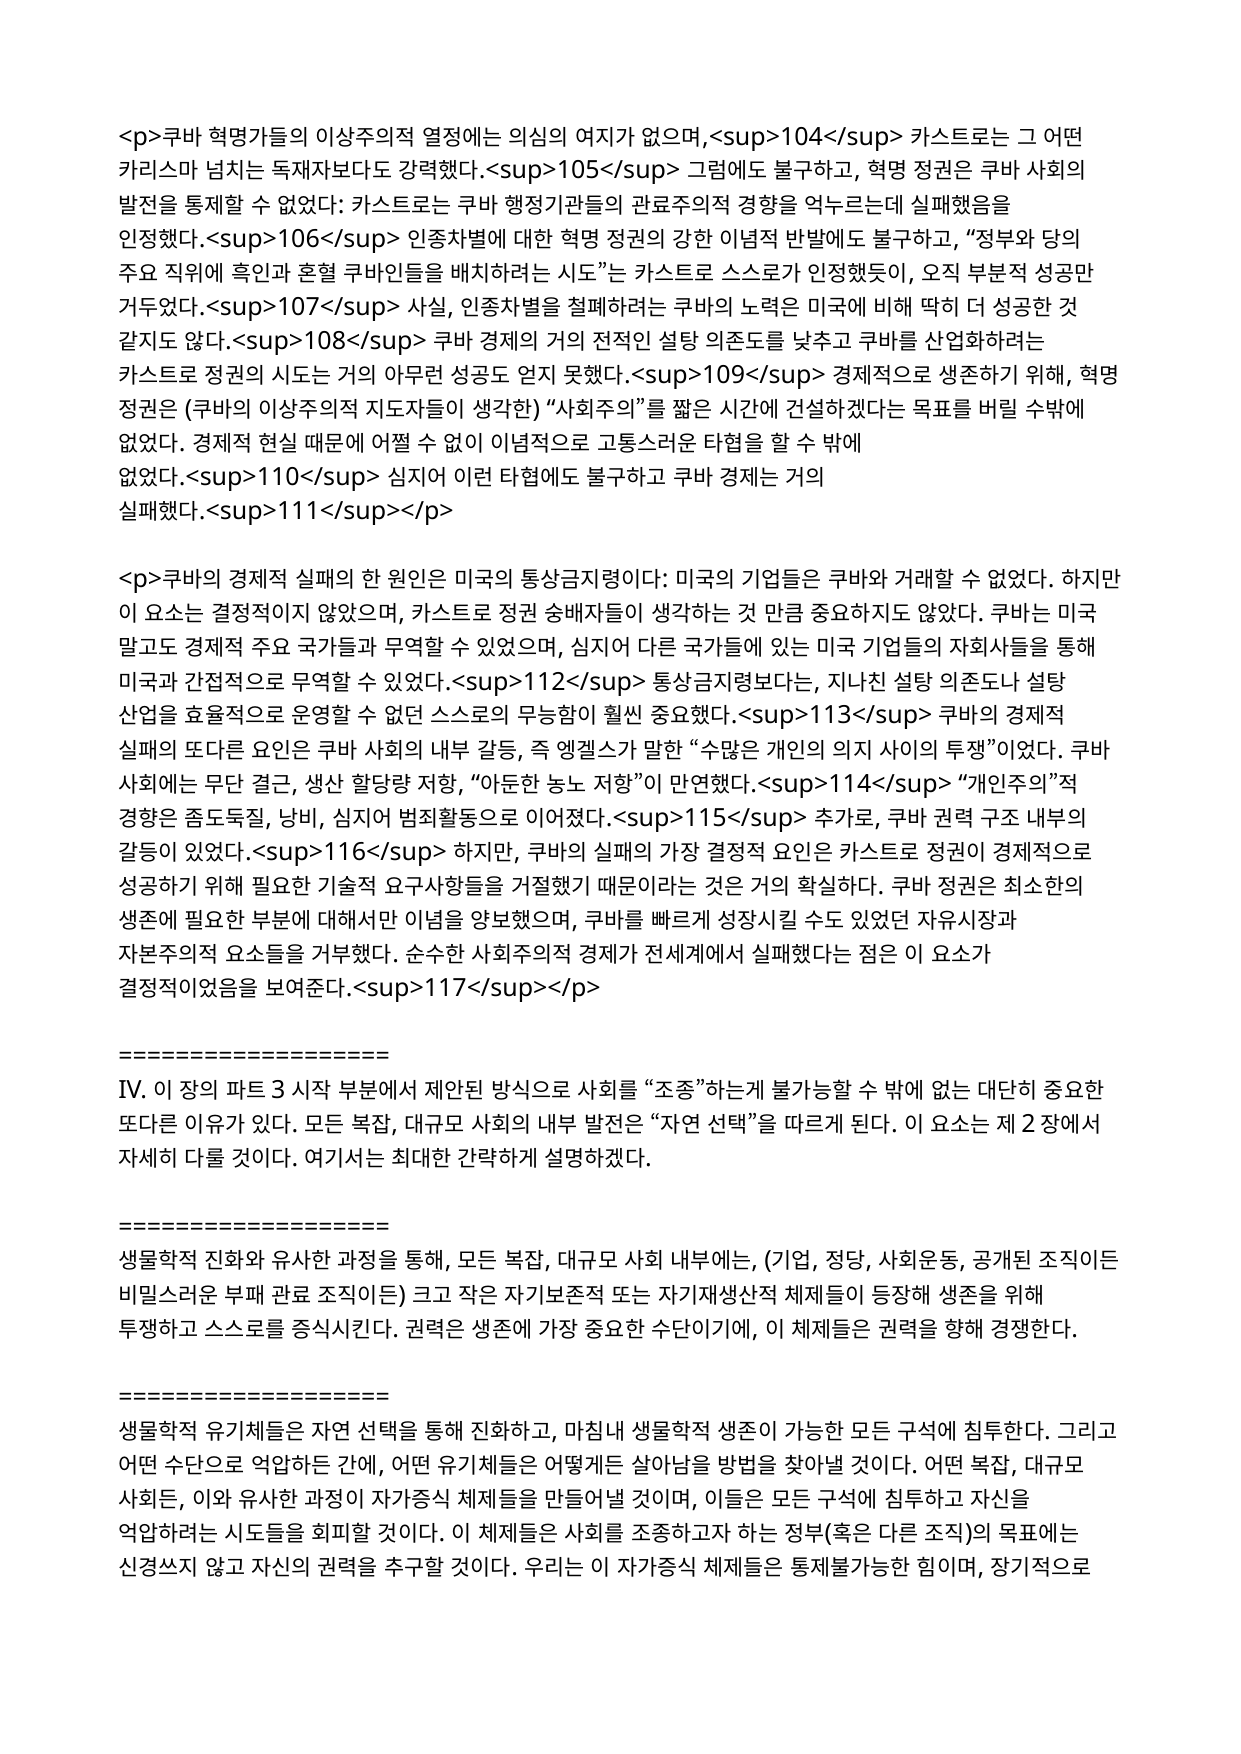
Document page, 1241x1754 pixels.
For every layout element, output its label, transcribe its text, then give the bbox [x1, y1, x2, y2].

text 생물학적 유기체들은 자연 선택을 통해 진화하고, 마침내 생물학적 생존이 가능한 모든 구석에 침투한다. 그리고 어떤 수단으로 억압하든 간에, 어떤 유기체들은 어떻게든 살아남을 방법을 찾아낼 것이다. 어떤 복잡, 대규모 사회든, 이와 유사한 과정이 자가증식 체제들을 만들어낼 것이며, 이들은 모든 구석에 침투하고 자신을 억압하려는 시도들을 회피할 것이다. 이 체제들은 사회를 조종하고자 하는 정부(혹은 다른 조직)의 목표에는 신경쓰지 않고 자신의 권력을 추구할 것이다. 우리는 이 자가증식 체제들은 통제불가능한 힘이며, 장기적으로 [118, 1412, 1122, 1583]
text <p>쿠바 혁명가들의 이상주의적 열정에는 의심의 여지가 없으며,<sup>104</sup> 카스트로는 그 어떤 카리스마 넘치는 독재자보다도 강력했다.<sup>105</sup> 그럼에도 불구하고, 혁명 정권은 쿠바 사회의 발전을 통제할 수 없었다: 카스트로는 쿠바 행정기관들의 관료주의적 경향을 억누르는데 실패했음을 인정했다.<sup>106</sup> 인종차별에 대한 혁명 정권의 강한 이념적 반발에도 불구하고, “정부와 당의 주요 직위에 흑인과 혼혈 쿠바인들을 배치하려는 시도”는 카스트로 스스로가 인정했듯이, 오직 부분적 성공만 거두었다.<sup>107</sup> 사실, 인종차별을 철폐하려는 쿠바의 노력은 미국에 비해 딱히 더 성공한 것 같지도 않다.<sup>108</sup> 쿠바 경제의 거의 전적인 설탕 의존도를 낮추고 쿠바를 산업화하려는 카스트로 정권의 시도는 거의 아무런 성공도 얻지 못했다.<sup>109</sup> 경제적으로 생존하기 위해, 혁명 정권은 (쿠바의 이상주의적 지도자들이 생각한) “사회주의”를 짧은 시간에 건설하겠다는 목표를 버릴 수밖에 없었다. 경제적 현실 때문에 어쩔 수 없이 이념적으로 고통스러운 타협을 할 수 밖에 없었다.<sup>110</sup> 심지어 이런 타협에도 불구하고 쿠바 경제는 거의 실패했다.<sup>111</sup></p> [118, 118, 1122, 527]
text =================== [118, 1038, 1122, 1072]
text <p>쿠바의 경제적 실패의 한 원인은 미국의 통상금지령이다: 미국의 기업들은 쿠바와 거래할 수 없었다. 하지만 이 요소는 결정적이지 않았으며, 카스트로 정권 숭배자들이 생각하는 것 만큼 중요하지도 않았다. 쿠바는 미국 말고도 경제적 주요 국가들과 무역할 수 있었으며, 심지어 다른 국가들에 있는 미국 기업들의 자회사들을 통해 미국과 간접적으로 무역할 수 있었다.<sup>112</sup> 통상금지령보다는, 지나친 설탕 의존도나 설탕 산업을 효율적으로 운영할 수 없던 스스로의 무능함이 훨씬 중요했다.<sup>113</sup> 쿠바의 경제적 실패의 또다른 요인은 쿠바 사회의 내부 갈등, 즉 엥겔스가 말한 “수많은 개인의 의지 사이의 투쟁”이었다. 쿠바 사회에는 무단 결근, 생산 할당량 저항, “아둔한 농노 저항”이 만연했다.<sup>114</sup> “개인주의”적 경향은 좀도둑질, 낭비, 심지어 범죄활동으로 이어졌다.<sup>115</sup> 추가로, 쿠바 권력 구조 내부의 갈등이 있었다.<sup>116</sup> 하지만, 쿠바의 실패의 가장 결정적 요인은 카스트로 정권이 경제적으로 성공하기 위해 필요한 기술적 요구사항들을 거절했기 때문이라는 것은 거의 확실하다. 쿠바 정권은 최소한의 생존에 필요한 부분에 대해서만 이념을 양보했으며, 쿠바를 빠르게 성장시킬 수도 있었던 자유시장과 자본주의적 요소들을 거부했다. 순수한 사회주의적 경제가 전세계에서 실패했다는 점은 이 요소가 결정적이었음을 보여준다.<sup>117</sup></p> [118, 561, 1122, 1004]
text IV. 이 장의 파트3 시작 부분에서 제안된 방식으로 사회를 “조종”하는게 불가능할 수 밖에 없는 대단히 중요한 또다른 이유가 있다. 모든 복잡, 대규모 사회의 내부 발전은 “자연 선택”을 따르게 된다. 이 요소는 제2장에서 자세히 다룰 것이다. 여기서는 최대한 간략하게 설명하겠다. [118, 1072, 1122, 1174]
text =================== [118, 1208, 1122, 1242]
text =================== [118, 1378, 1122, 1412]
text 생물학적 진화와 유사한 과정을 통해, 모든 복잡, 대규모 사회 내부에는, (기업, 정당, 사회운동, 공개된 조직이든 비밀스러운 부패 관료 조직이든) 크고 작은 자기보존적 또는 자기재생산적 체제들이 등장해 생존을 위해 투쟁하고 스스로를 증식시킨다. 권력은 생존에 가장 중요한 수단이기에, 이 체제들은 권력을 향해 경쟁한다. [118, 1242, 1122, 1344]
